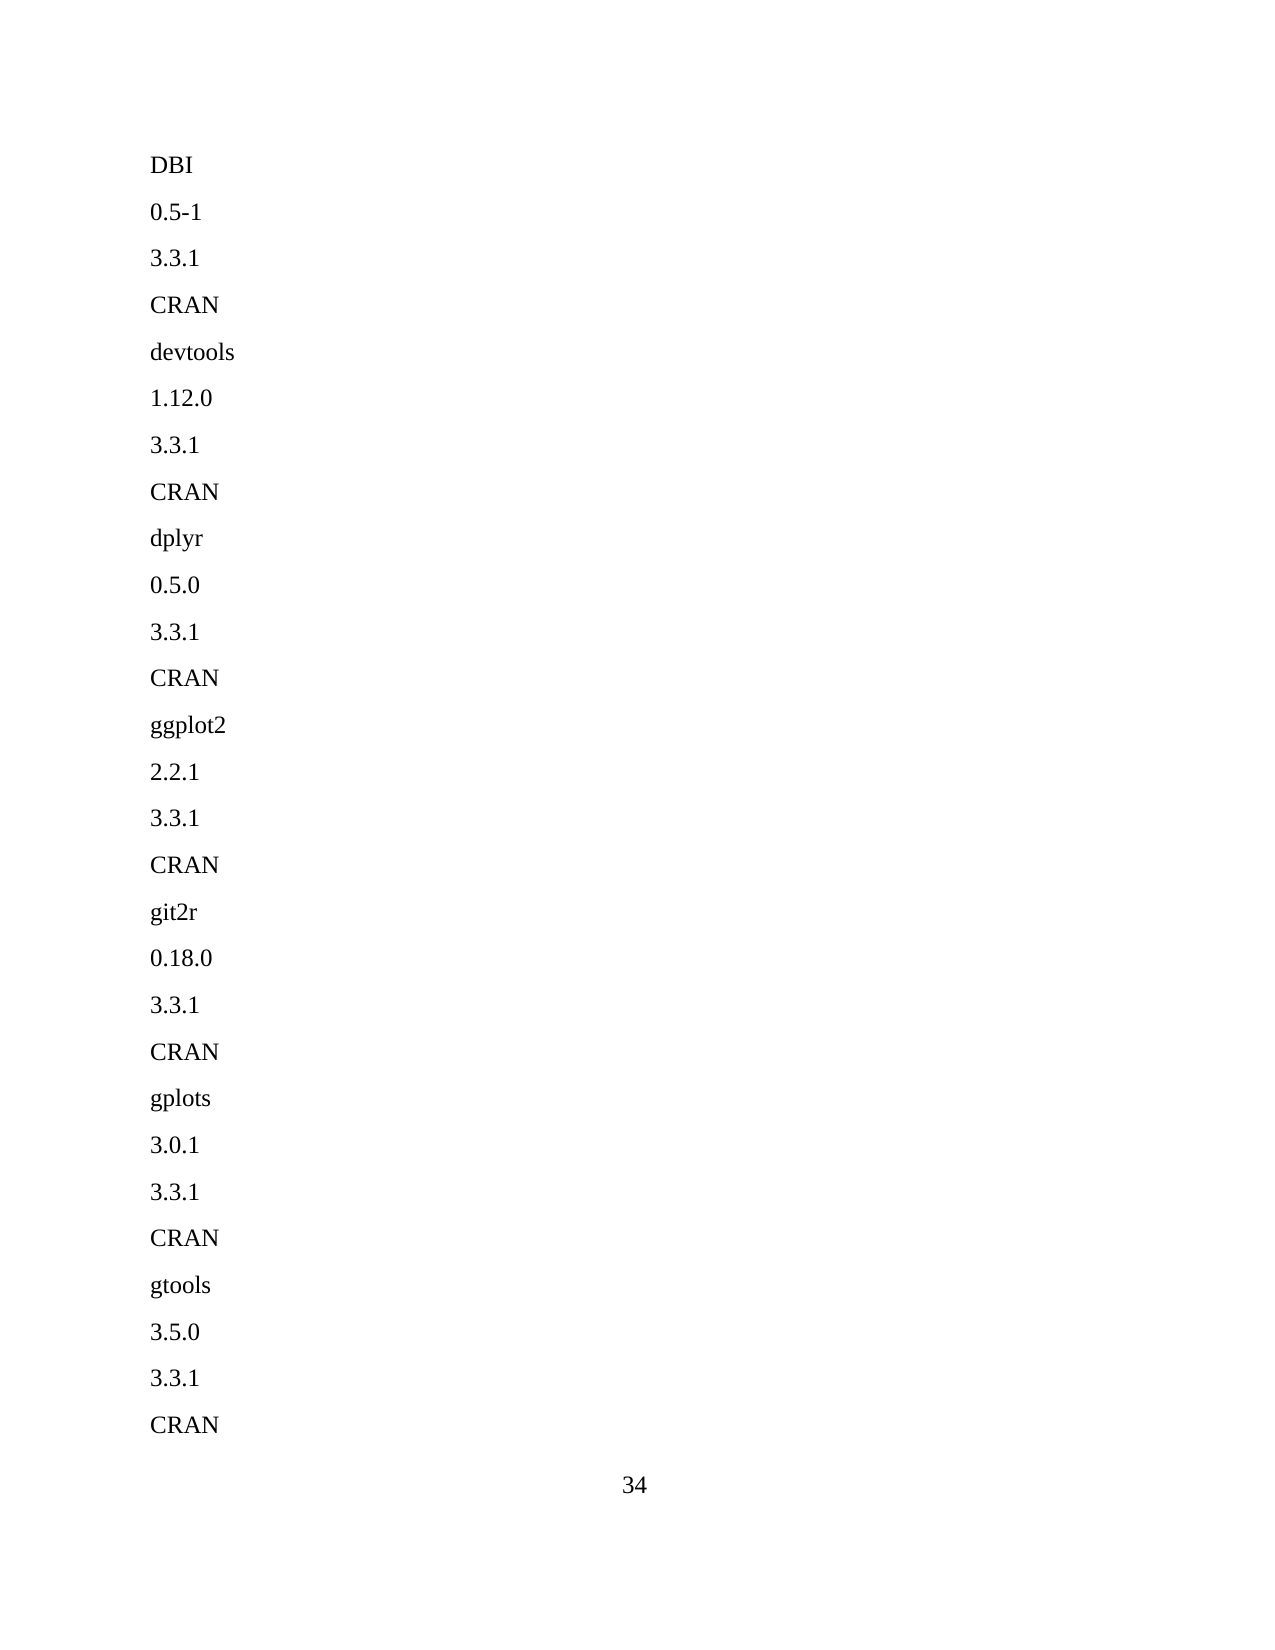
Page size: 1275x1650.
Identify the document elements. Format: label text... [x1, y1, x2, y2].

text 1.12.0 [150, 383, 1125, 412]
text ggplot2 [150, 710, 1125, 739]
text DBI [150, 150, 1125, 179]
text 3.5.0 [150, 1317, 1125, 1345]
text 3.3.1 [150, 803, 1125, 832]
text 3.3.1 [150, 990, 1125, 1019]
text 3.3.1 [150, 617, 1125, 645]
text 2.2.1 [150, 757, 1125, 785]
text CRAN [150, 850, 1125, 879]
text gtools [150, 1270, 1125, 1299]
text CRAN [150, 1037, 1125, 1065]
text dplyr [150, 523, 1125, 552]
text devtools [150, 337, 1125, 365]
text 3.3.1 [150, 1363, 1125, 1392]
text git2r [150, 897, 1125, 925]
text CRAN [150, 290, 1125, 319]
text 0.5-1 [150, 197, 1125, 225]
text 3.0.1 [150, 1130, 1125, 1159]
text CRAN [150, 477, 1125, 505]
text CRAN [150, 1410, 1125, 1439]
text 3.3.1 [150, 243, 1125, 272]
text 3.3.1 [150, 430, 1125, 459]
text CRAN [150, 1223, 1125, 1252]
text CRAN [150, 663, 1125, 692]
text 0.5.0 [150, 570, 1125, 599]
text 0.18.0 [150, 943, 1125, 972]
text gplots [150, 1083, 1125, 1112]
text 3.3.1 [150, 1177, 1125, 1205]
